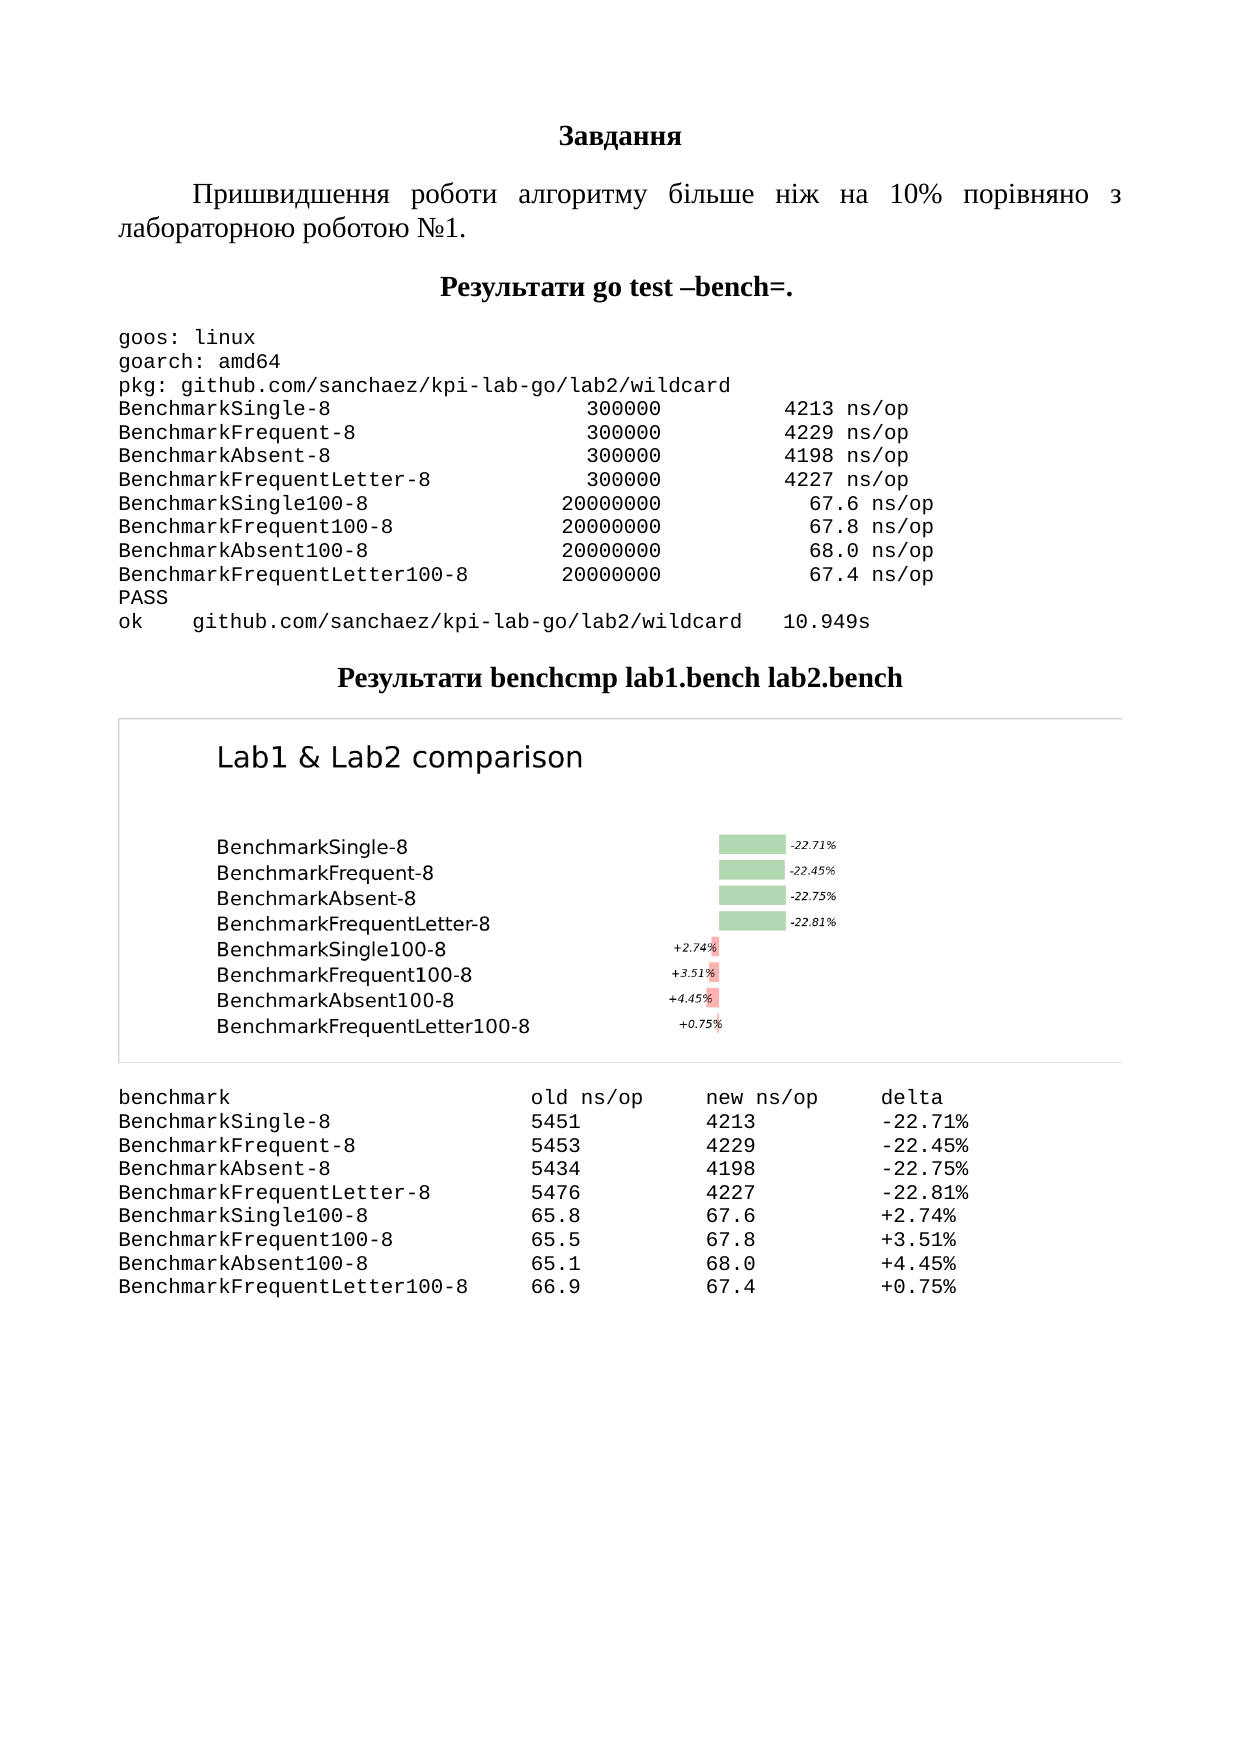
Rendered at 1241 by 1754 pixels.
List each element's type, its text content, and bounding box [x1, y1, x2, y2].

text BenchmarkSingle-8 300000 4213 ns/op [118, 398, 1122, 422]
text goarch: amd64 [118, 351, 1122, 374]
text BenchmarkAbsent-8 300000 4198 ns/op [118, 446, 1122, 469]
text goos: linux [118, 327, 1122, 351]
text BenchmarkFrequentLetter-8 5476 4227 -22.81% [118, 1182, 1122, 1206]
text PASS [118, 587, 1122, 611]
text pkg: github.com/sanchaez/kpi-lab-go/lab2/wildcard [118, 374, 1122, 398]
text BenchmarkSingle100-8 65.8 67.6 +2.74% [118, 1206, 1122, 1229]
text BenchmarkSingle-8 5451 4213 -22.71% [118, 1111, 1122, 1134]
text Результати go test –bench=. [118, 269, 1122, 302]
text Пришвидшення роботи алгоритму більше ніж на 10% порівняно з лабораторною роботою №1. [118, 177, 1122, 244]
text BenchmarkFrequent-8 5453 4229 -22.45% [118, 1134, 1122, 1158]
text BenchmarkFrequent100-8 20000000 67.8 ns/op [118, 516, 1122, 540]
text BenchmarkSingle100-8 20000000 67.6 ns/op [118, 493, 1122, 516]
text BenchmarkAbsent100-8 65.1 68.0 +4.45% [118, 1253, 1122, 1276]
text BenchmarkFrequentLetter100-8 20000000 67.4 ns/op [118, 564, 1122, 587]
text BenchmarkFrequentLetter-8 300000 4227 ns/op [118, 469, 1122, 493]
text BenchmarkAbsent-8 5434 4198 -22.75% [118, 1158, 1122, 1182]
text BenchmarkFrequent-8 300000 4229 ns/op [118, 422, 1122, 446]
text BenchmarkAbsent100-8 20000000 68.0 ns/op [118, 540, 1122, 564]
text benchmark old ns/op new ns/op delta [118, 1087, 1122, 1111]
text BenchmarkFrequent100-8 65.5 67.8 +3.51% [118, 1229, 1122, 1253]
text Завдання [118, 118, 1122, 152]
text BenchmarkFrequentLetter100-8 66.9 67.4 +0.75% [118, 1276, 1122, 1300]
text Результати benchcmp lab1.bench lab2.bench [118, 660, 1122, 693]
text ok github.com/sanchaez/kpi-lab-go/lab2/wildcard 10.949s [118, 611, 1122, 635]
